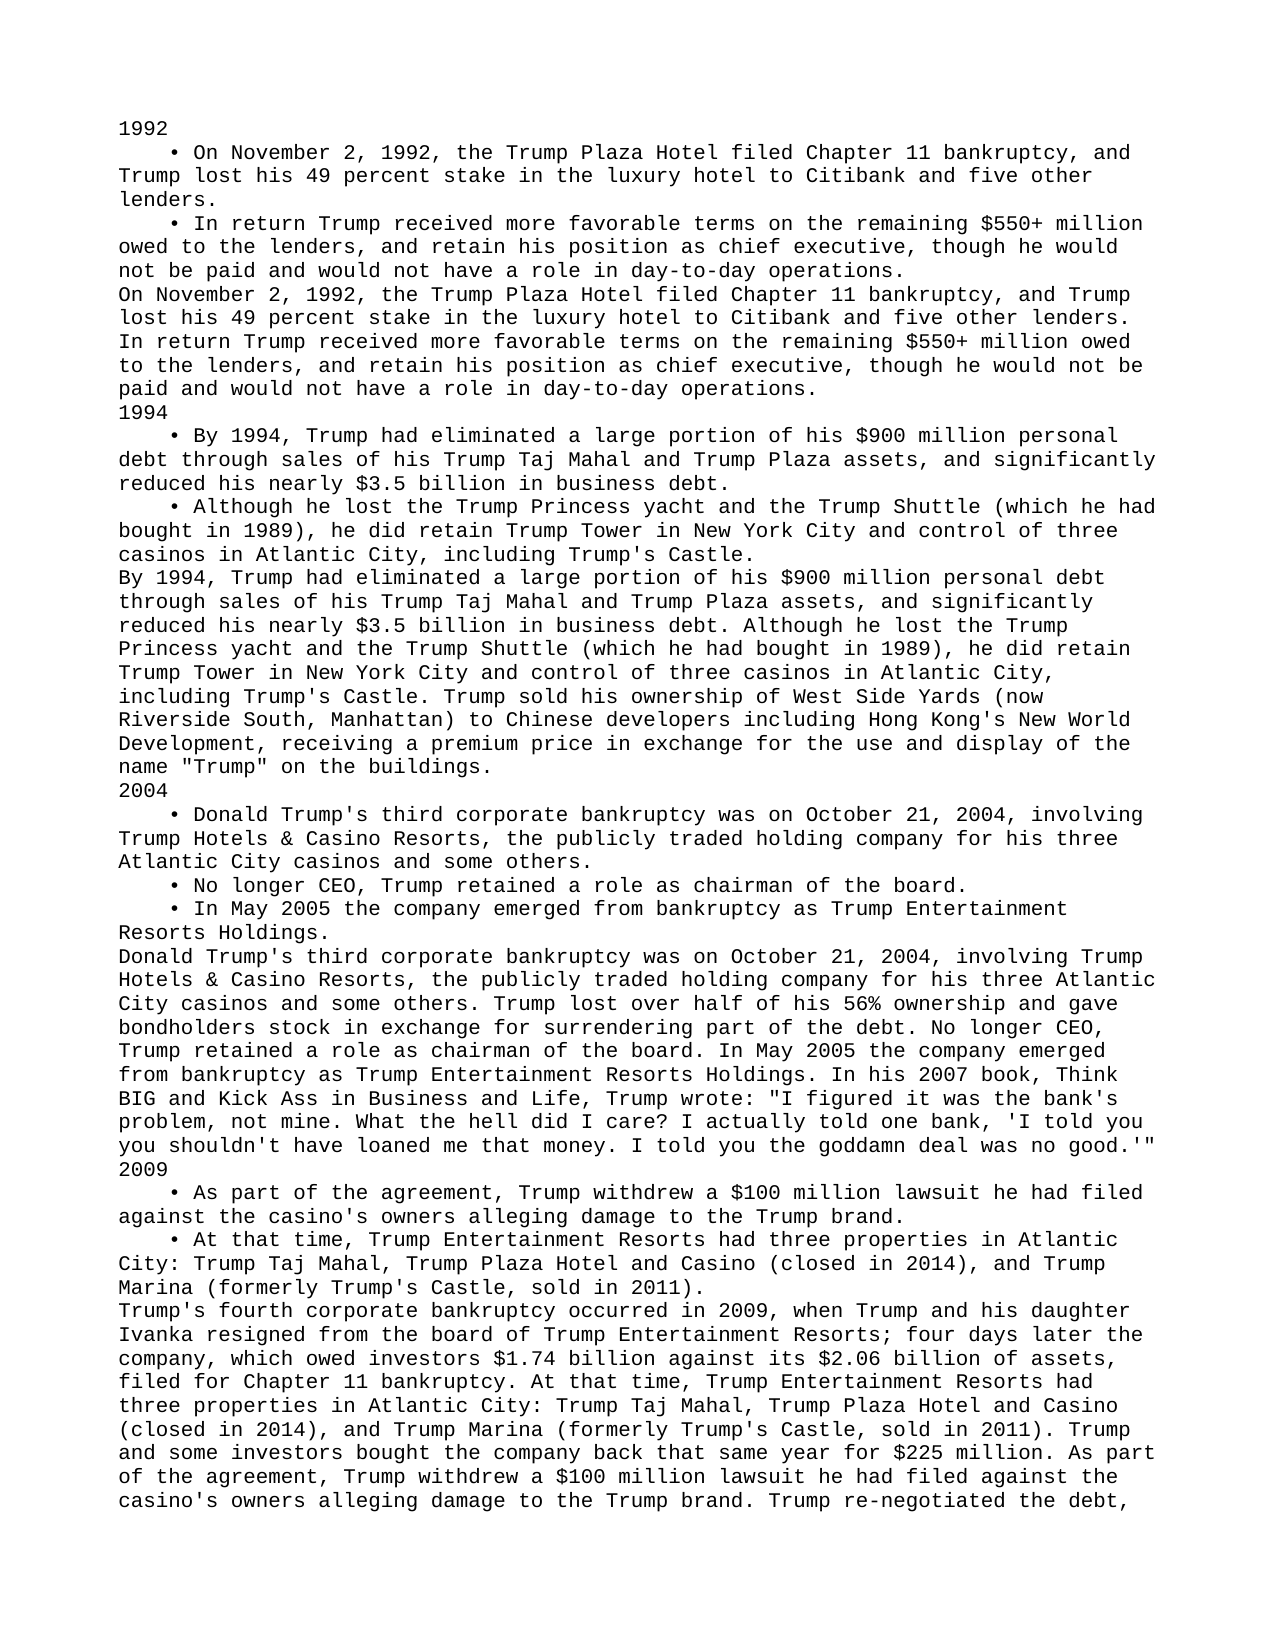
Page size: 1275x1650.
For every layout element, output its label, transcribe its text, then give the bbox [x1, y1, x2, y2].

text Trump's fourth corporate bankruptcy occurred in 2009, when Trump and his daughter Ivanka resigned from the board of Trump Entertainment Resorts; four days later the company, which owed investors $1.74 billion against its $2.06 billion of assets, filed for Chapter 11 bankruptcy. At that time, Trump Entertainment Resorts had three properties in Atlantic City: Trump Taj Mahal, Trump Plaza Hotel and Casino (closed in 2014), and Trump Marina (formerly Trump's Castle, sold in 2011). Trump and some investors bought the company back that same year for $225 million. As part of the agreement, Trump withdrew a $100 million lawsuit he had filed against the casino's owners alleging damage to the Trump brand. Trump re-negotiated the debt, [118, 1300, 1157, 1513]
text • Donald Trump's third corporate bankruptcy was on October 21, 2004, involving Trump Hotels & Casino Resorts, the publicly traded holding company for his three Atlantic City casinos and some others. [118, 804, 1157, 875]
text Donald Trump's third corporate bankruptcy was on October 21, 2004, involving Trump Hotels & Casino Resorts, the publicly traded holding company for his three Atlantic City casinos and some others. Trump lost over half of his 56% ownership and gave bondholders stock in exchange for surrendering part of the debt. No longer CEO, Trump retained a role as chairman of the board. In May 2005 the company emerged from bankruptcy as Trump Entertainment Resorts Holdings. In his 2007 book, Think BIG and Kick Ass in Business and Life, Trump wrote: "I figured it was the bank's problem, not mine. What the hell did I care? I actually told one bank, 'I told you you shouldn't have loaned me that money. I told you the goddamn deal was no good.'" [118, 946, 1157, 1158]
text 1992 [118, 118, 1157, 142]
text • Although he lost the Trump Princess yacht and the Trump Shuttle (which he had bought in 1989), he did retain Trump Tower in New York City and control of three casinos in Atlantic City, including Trump's Castle. [118, 496, 1157, 567]
text 2004 [118, 780, 1157, 804]
text By 1994, Trump had eliminated a large portion of his $900 million personal debt through sales of his Trump Taj Mahal and Trump Plaza assets, and significantly reduced his nearly $3.5 billion in business debt. Although he lost the Trump Princess yacht and the Trump Shuttle (which he had bought in 1989), he did retain Trump Tower in New York City and control of three casinos in Atlantic City, including Trump's Castle. Trump sold his ownership of West Side Yards (now Riverside South, Manhattan) to Chinese developers including Hong Kong's New World Development, receiving a premium price in exchange for the use and display of the name "Trump" on the buildings. [118, 567, 1157, 780]
text 1994 [118, 402, 1157, 426]
text • No longer CEO, Trump retained a role as chairman of the board. [118, 875, 1157, 898]
text • At that time, Trump Entertainment Resorts had three properties in Atlantic City: Trump Taj Mahal, Trump Plaza Hotel and Casino (closed in 2014), and Trump Marina (formerly Trump's Castle, sold in 2011). [118, 1229, 1157, 1300]
text • By 1994, Trump had eliminated a large portion of his $900 million personal debt through sales of his Trump Taj Mahal and Trump Plaza assets, and significantly reduced his nearly $3.5 billion in business debt. [118, 426, 1157, 496]
text 2009 [118, 1158, 1157, 1182]
text On November 2, 1992, the Trump Plaza Hotel filed Chapter 11 bankruptcy, and Trump lost his 49 percent stake in the luxury hotel to Citibank and five other lenders. In return Trump received more favorable terms on the remaining $550+ million owed to the lenders, and retain his position as chief executive, though he would not be paid and would not have a role in day-to-day operations. [118, 284, 1157, 402]
text • On November 2, 1992, the Trump Plaza Hotel filed Chapter 11 bankruptcy, and Trump lost his 49 percent stake in the luxury hotel to Citibank and five other lenders. [118, 142, 1157, 213]
text • In return Trump received more favorable terms on the remaining $550+ million owed to the lenders, and retain his position as chief executive, though he would not be paid and would not have a role in day-to-day operations. [118, 213, 1157, 284]
text • As part of the agreement, Trump withdrew a $100 million lawsuit he had filed against the casino's owners alleging damage to the Trump brand. [118, 1182, 1157, 1229]
text • In May 2005 the company emerged from bankruptcy as Trump Entertainment Resorts Holdings. [118, 898, 1157, 946]
